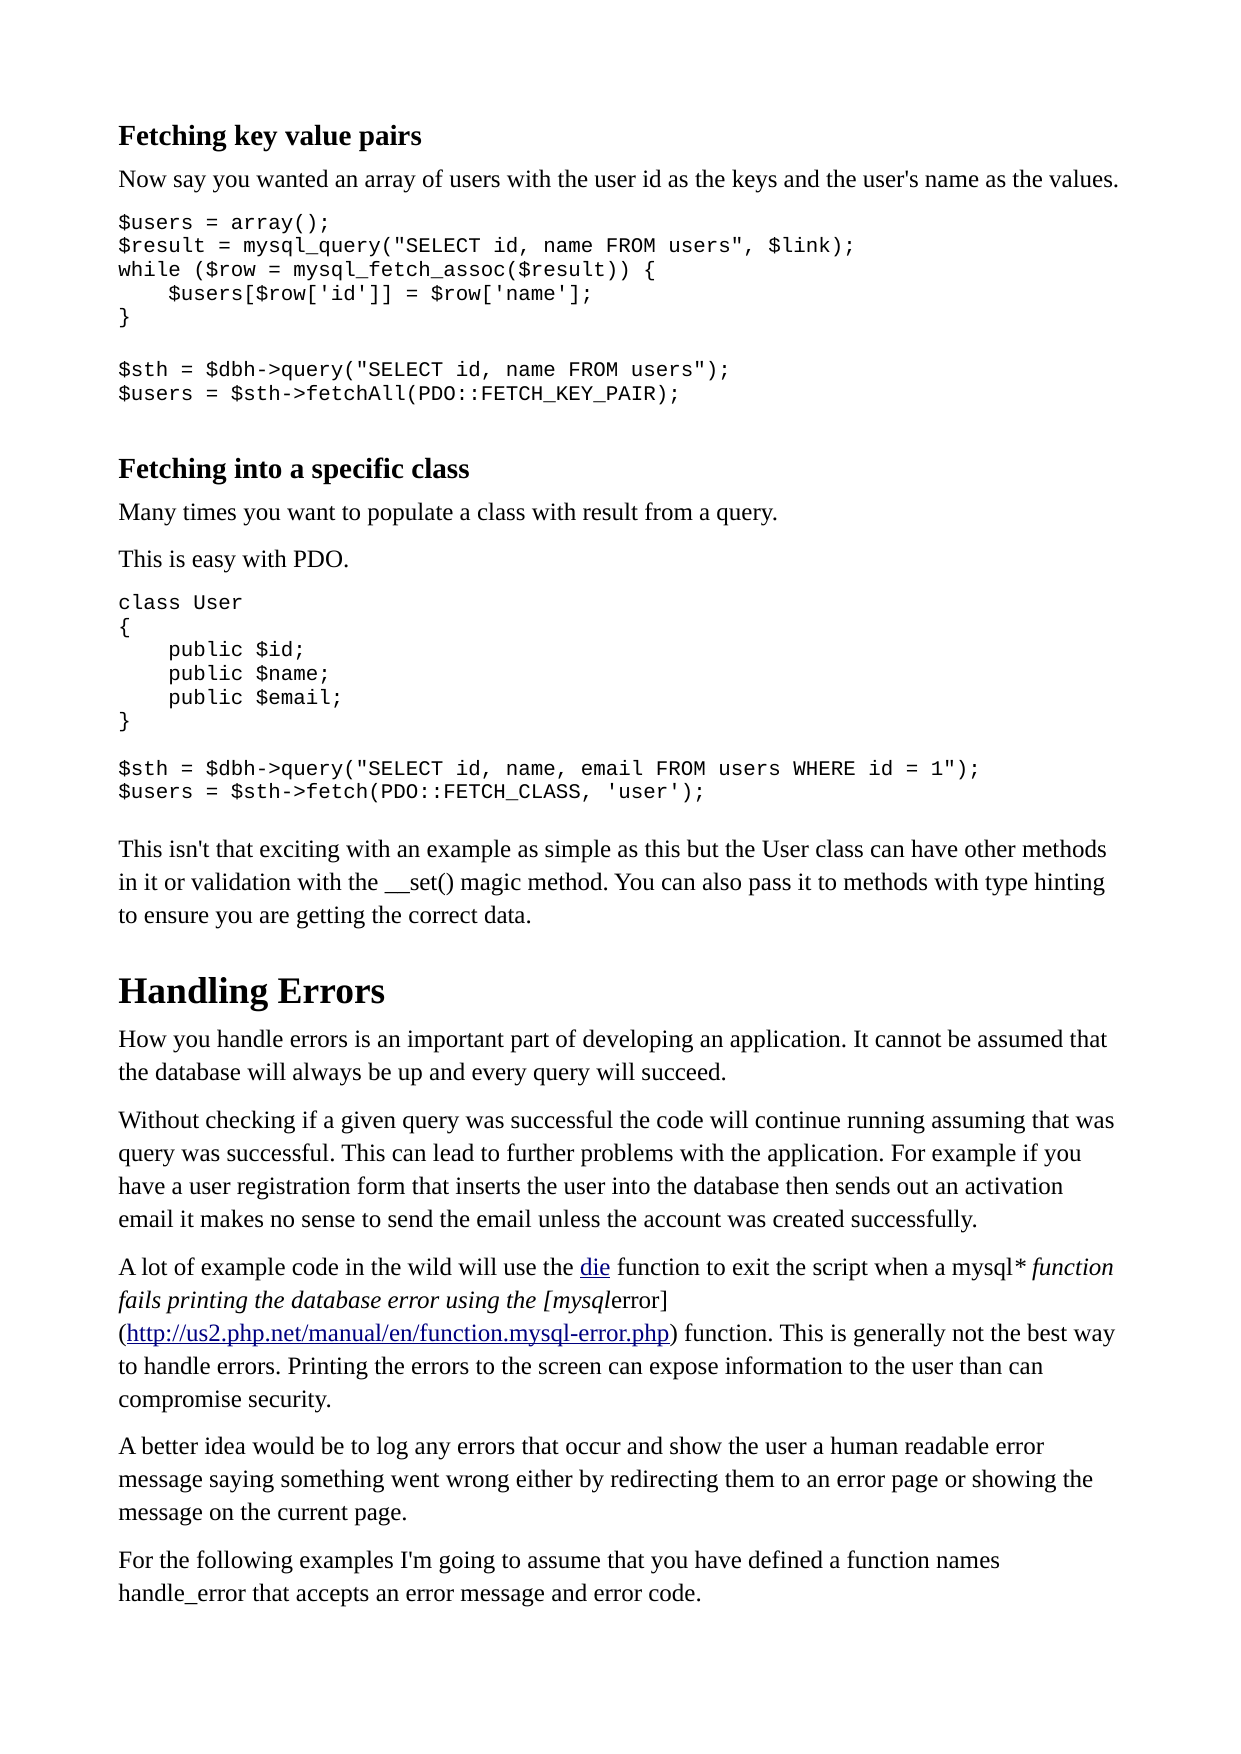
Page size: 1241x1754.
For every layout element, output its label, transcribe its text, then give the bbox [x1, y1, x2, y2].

text $sth = $dbh->query("SELECT id, name FROM users"); [118, 359, 1122, 383]
text A better idea would be to log any errors that occur and show the user a human readable error message saying something went wrong either by redirecting them to an error page or showing the message on the current page. [118, 1431, 1122, 1526]
text while ($row = mysql_fetch_assoc($result)) { [118, 259, 1122, 283]
text $users[$row['id']] = $row['name']; [118, 283, 1122, 306]
text How you handle errors is an important part of developing an application. It cannot be assumed that the database will always be up and every query will succeed. [118, 1024, 1122, 1086]
text } [118, 306, 1122, 330]
text class User [118, 592, 1122, 616]
text $sth = $dbh->query("SELECT id, name, email FROM users WHERE id = 1"); [118, 758, 1122, 781]
text This is easy with PDO. [118, 544, 1122, 573]
text This isn't that exciting with an example as simple as this but the User class can have other methods in it or validation with the __set() magic method. You can also pass it to methods with type hinting to ensure you are getting the correct data. [118, 834, 1122, 929]
text $users = array(); [118, 212, 1122, 235]
text Now say you wanted an array of users with the user id as the keys and the user's name as the values. [118, 164, 1122, 193]
text public $name; [118, 663, 1122, 687]
text public $email; [118, 687, 1122, 710]
subtitle Fetching key value pairs [118, 118, 1122, 152]
text For the following examples I'm going to assume that you have defined a function names handle_error that accepts an error message and error code. [118, 1545, 1122, 1607]
text Without checking if a given query was successful the code will continue running assuming that was query was successful. This can lead to further problems with the application. For example if you have a user registration form that inserts the user into the database then sends out an activation email it makes no sense to send the email unless the account was created successfully. [118, 1105, 1122, 1233]
subtitle Handling Errors [118, 969, 1122, 1012]
text { [118, 616, 1122, 639]
subtitle Fetching into a specific class [118, 451, 1122, 484]
text $users = $sth->fetch(PDO::FETCH_CLASS, 'user'); [118, 781, 1122, 805]
text $result = mysql_query("SELECT id, name FROM users", $link); [118, 235, 1122, 259]
text $users = $sth->fetchAll(PDO::FETCH_KEY_PAIR); [118, 383, 1122, 407]
text A lot of example code in the wild will use the die function to exit the script when a mysql* function fails printing the database error using the [mysqlerror](http://us2.php.net/manual/en/function.mysql-error.php) function. This is generally not the best way to handle errors. Printing the errors to the screen can expose information to the user than can compromise security. [118, 1252, 1122, 1413]
text public $id; [118, 639, 1122, 663]
text Many times you want to populate a class with result from a query. [118, 497, 1122, 526]
text } [118, 710, 1122, 734]
